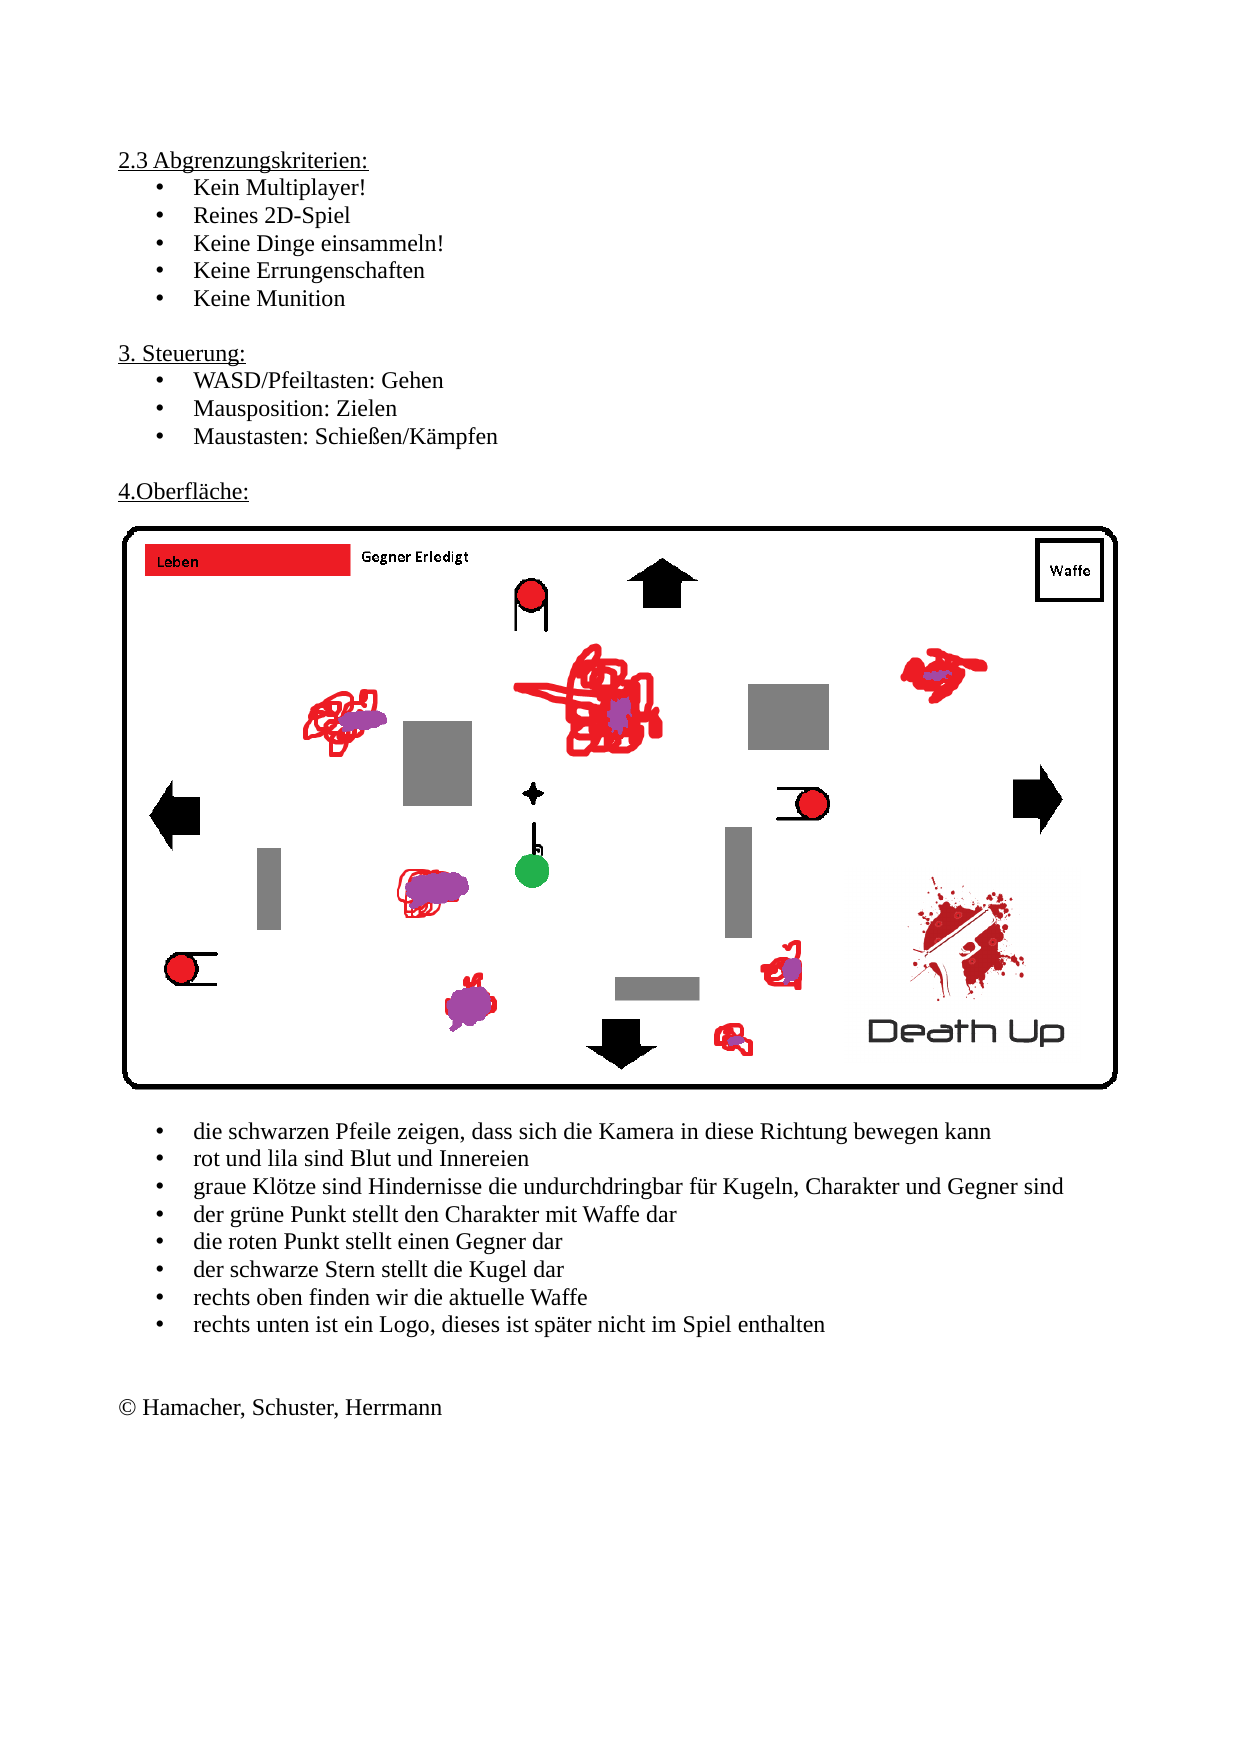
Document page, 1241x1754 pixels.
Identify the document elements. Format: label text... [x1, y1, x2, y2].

list Keine Errungenschaften [156, 256, 1122, 284]
list die roten Punkt stellt einen Gegner dar [156, 1227, 1122, 1255]
picture [118, 524, 1123, 1090]
list WASD/Pfeiltasten: Gehen [156, 367, 1122, 394]
list der schwarze Stern stellt die Kugel dar [156, 1255, 1122, 1282]
list Keine Dinge einsammeln! [156, 228, 1122, 256]
text 2.3 Abgrenzungskriterien: [118, 146, 1122, 173]
text 4.Oberfläche: [118, 477, 1122, 504]
list Maustasten: Schießen/Kämpfen [156, 422, 1122, 449]
list rechts unten ist ein Logo, dieses ist später nicht im Spiel enthalten [156, 1310, 1122, 1338]
text 3. Steuerung: [118, 339, 1122, 367]
list graue Klötze sind Hindernisse die undurchdringbar für Kugeln, Charakter und Gegner sind [156, 1172, 1122, 1200]
list Mausposition: Zielen [156, 394, 1122, 422]
list Keine Munition [156, 284, 1122, 311]
list Kein Multiplayer! [156, 173, 1122, 201]
list Reines 2D-Spiel [156, 201, 1122, 228]
text © Hamacher, Schuster, Herrmann [118, 1393, 1122, 1421]
list die schwarzen Pfeile zeigen, dass sich die Kamera in diese Richtung bewegen kann [156, 1117, 1122, 1144]
list rechts oben finden wir die aktuelle Waffe [156, 1282, 1122, 1310]
list rot und lila sind Blut und Innereien [156, 1144, 1122, 1172]
list der grüne Punkt stellt den Charakter mit Waffe dar [156, 1200, 1122, 1227]
